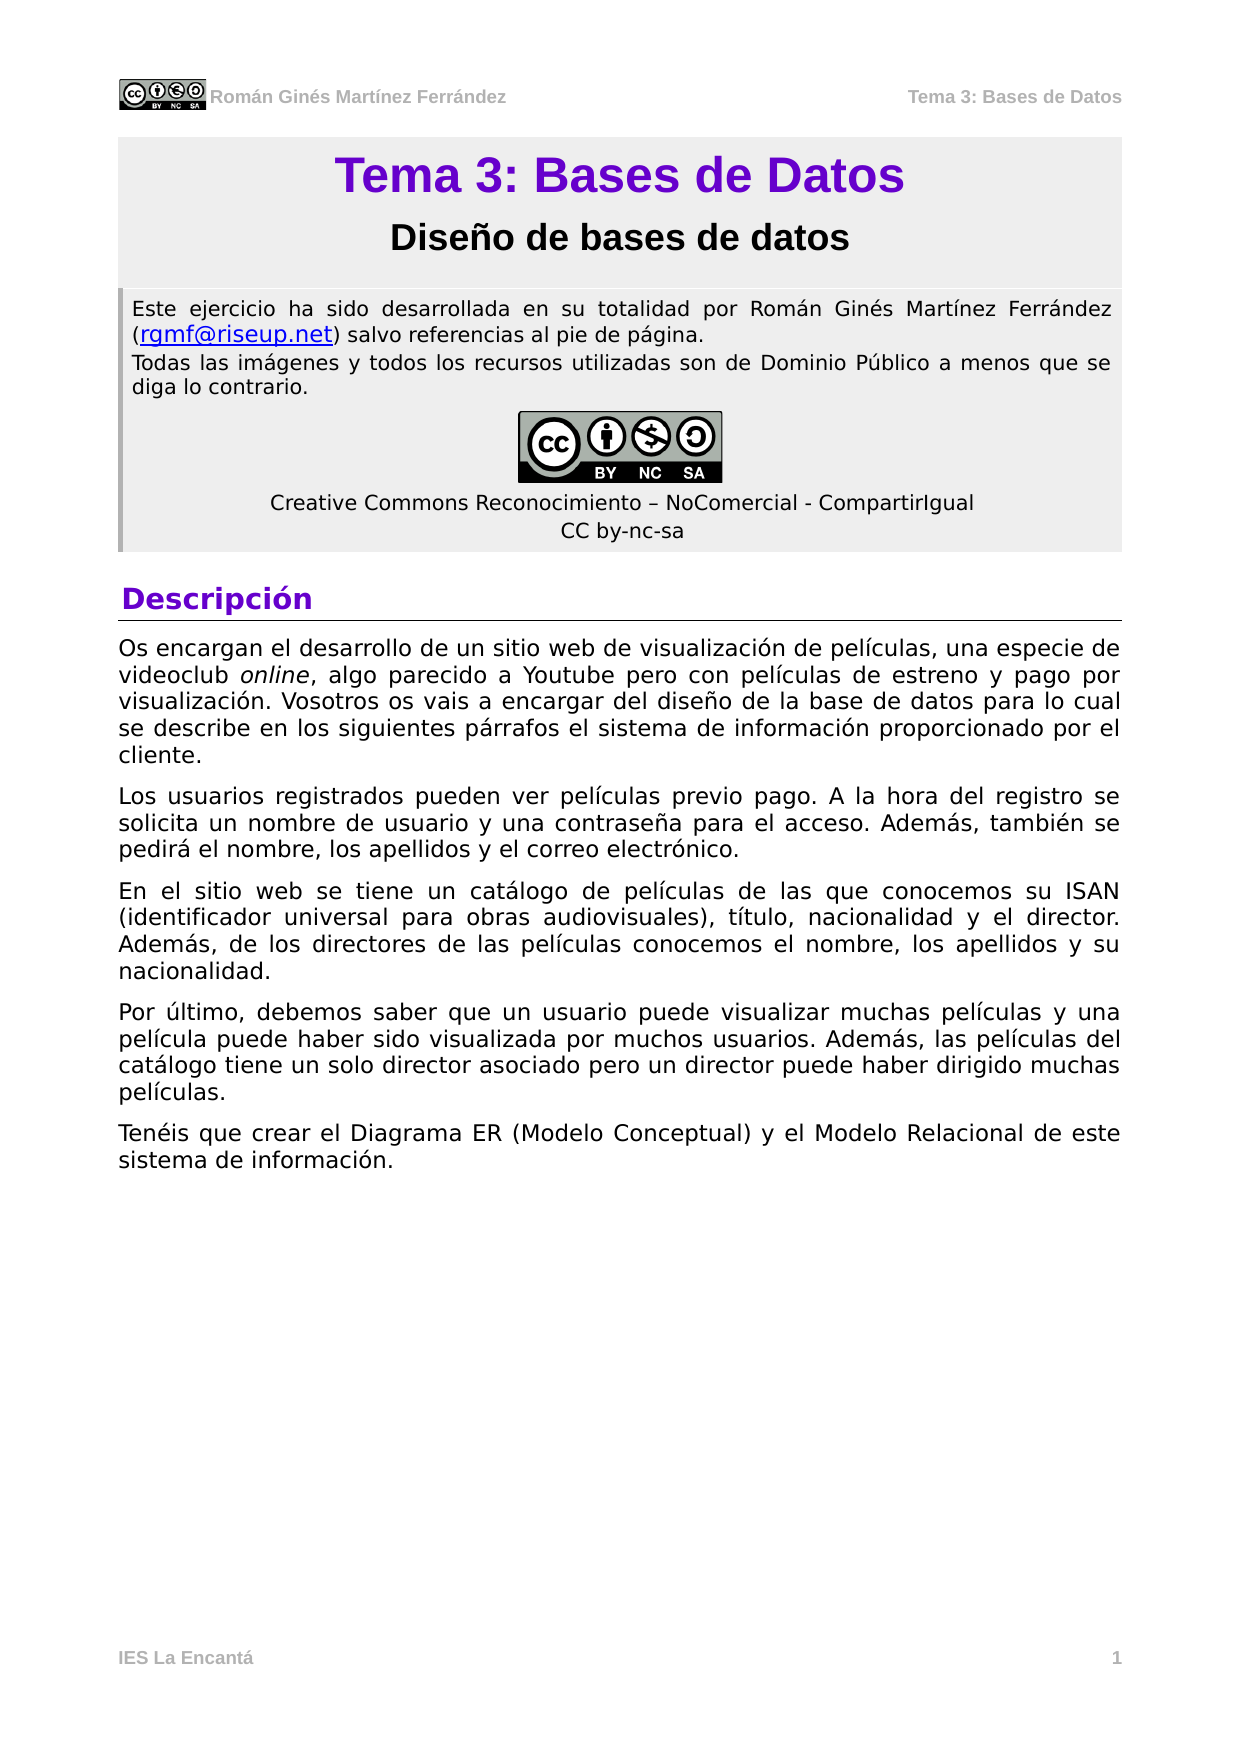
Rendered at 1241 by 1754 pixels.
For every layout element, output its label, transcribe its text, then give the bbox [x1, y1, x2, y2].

text Creative Commons Reconocimiento – NoComercial - CompartirIgual [123, 393, 1122, 510]
text Os encargan el desarrollo de un sitio web de visualización de películas, una especie de videoclub online, algo parecido a Youtube pero con películas de estreno y pago por visualización. Vosotros os vais a encargar del diseño de la base de datos para lo cual se describe en los siguientes párrafos el sistema de información proporcionado por el cliente. [118, 635, 1122, 768]
title Tema 3: Bases de Datos [118, 138, 1122, 203]
text Los usuarios registrados pueden ver películas previo pago. A la hora del registro se solicita un nombre de usuario y una contraseña para el acceso. Además, también se pedirá el nombre, los apellidos y el correo electrónico. [118, 783, 1122, 863]
text En el sitio web se tiene un catálogo de películas de las que conocemos su ISAN (identificador universal para obras audiovisuales), título, nacionalidad y el director. Además, de los directores de las películas conocemos el nombre, los apellidos y su nacionalidad. [118, 878, 1122, 984]
picture [119, 79, 207, 110]
text CC by-nc-sa [123, 510, 1122, 552]
text Este ejercicio ha sido desarrollada en su totalidad por Román Ginés Martínez Ferrández (rgmf@riseup.net) salvo referencias al pie de página. [123, 289, 1122, 342]
text Tenéis que crear el Diagrama ER (Modelo Conceptual) y el Modelo Relacional de este sistema de información. [118, 1121, 1122, 1174]
text Todas las imágenes y todos los recursos utilizadas son de Dominio Público a menos que se diga lo contrario. [123, 342, 1122, 393]
text Por último, debemos saber que un usuario puede visualizar muchas películas y una película puede haber sido visualizada por muchos usuarios. Además, las películas del catálogo tiene un solo director asociado pero un director puede haber dirigido muchas películas. [118, 999, 1122, 1106]
text Descripción [118, 580, 1122, 620]
picture [518, 411, 723, 483]
subtitle Diseño de bases de datos [118, 209, 1122, 264]
